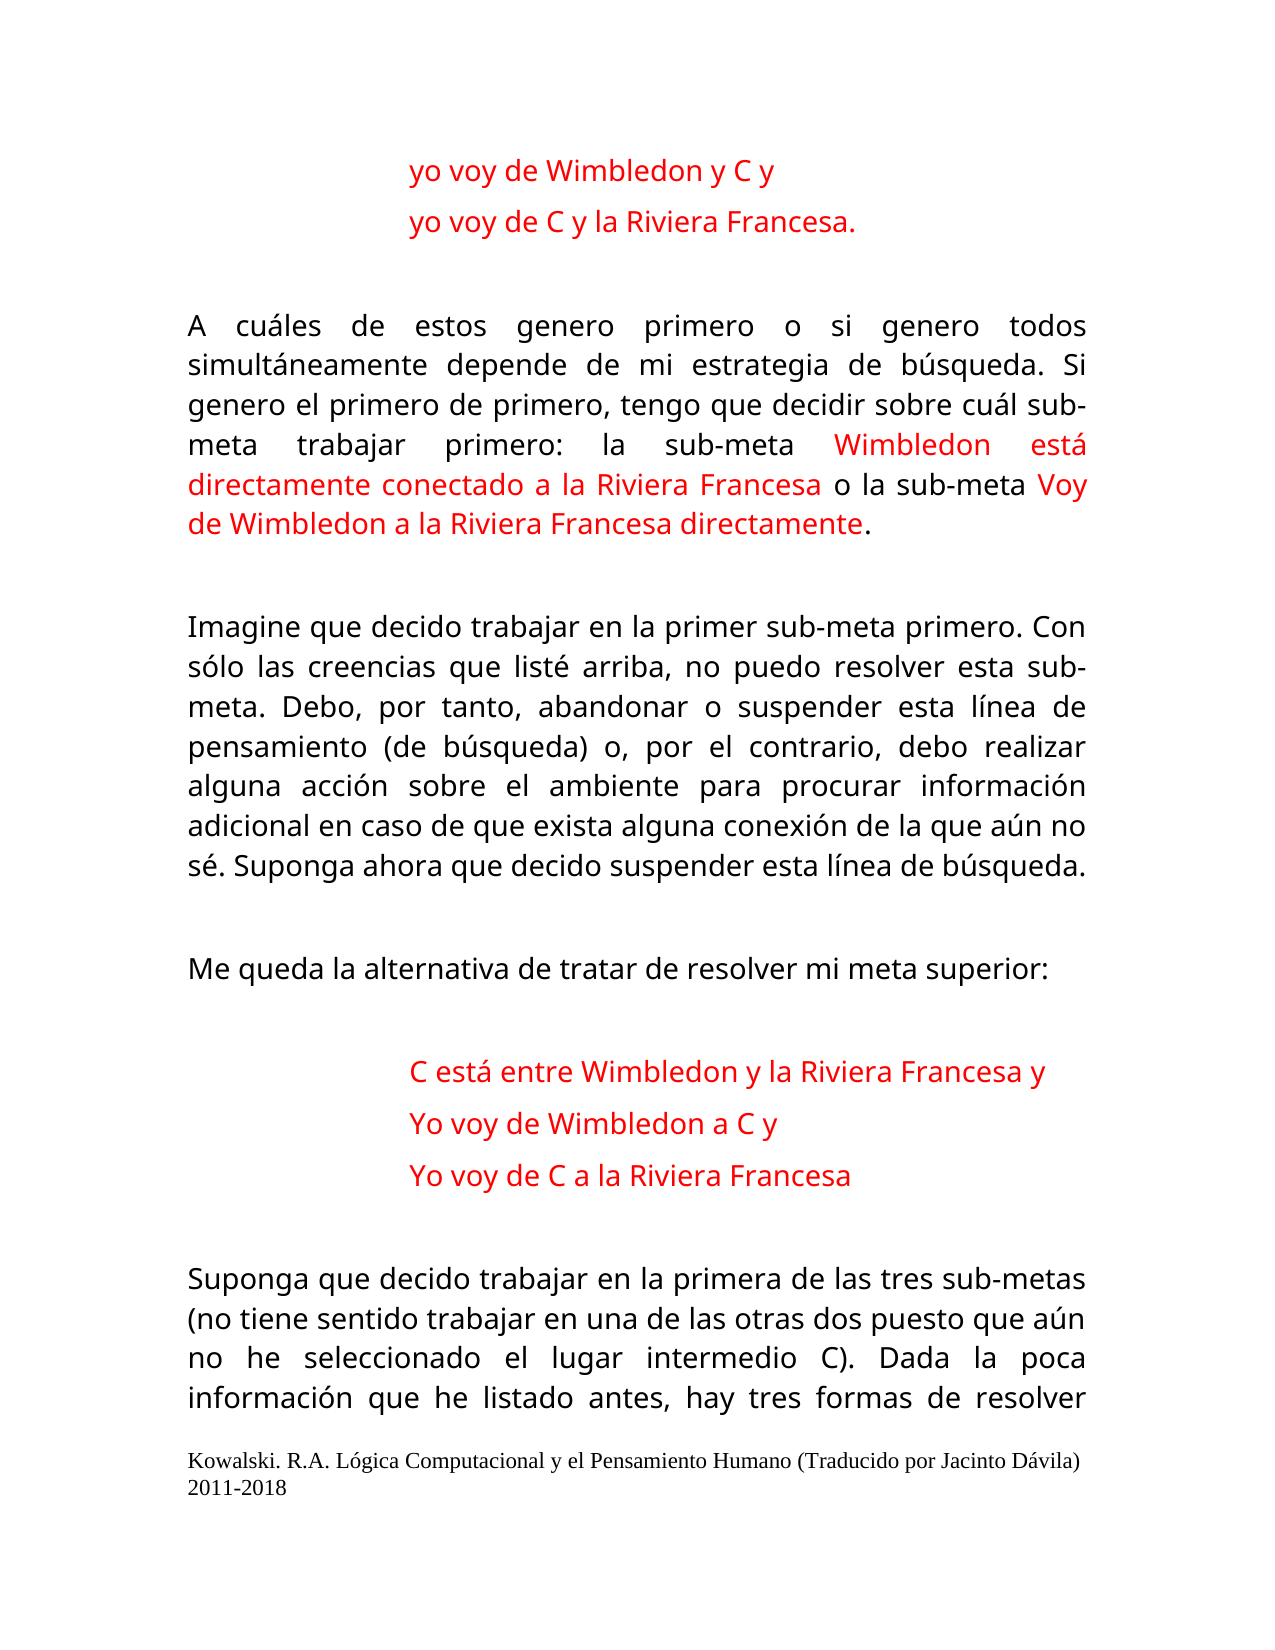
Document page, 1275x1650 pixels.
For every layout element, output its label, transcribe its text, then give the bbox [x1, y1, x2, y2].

text C está entre Wimbledon y la Riviera Francesa y [409, 1052, 1087, 1091]
text Yo voy de Wimbledon a C y [409, 1103, 1087, 1143]
text Yo voy de C a la Riviera Francesa [409, 1155, 1087, 1194]
text Suponga que decido trabajar en la primera de las tres sub-metas (no tiene sentido trabajar en una de las otras dos puesto que aún no he seleccionado el lugar intermedio C). Dada la poca información que he listado antes, hay tres formas de resolver [187, 1258, 1087, 1417]
text Me queda la alternativa de tratar de resolver mi meta superior: [187, 948, 1087, 988]
text A cuáles de estos genero primero o si genero todos simultáneamente depende de mi estrategia de búsqueda. Si genero el primero de primero, tengo que decidir sobre cuál sub-meta trabajar primero: la sub-meta Wimbledon está directamente conectado a la Riviera Francesa o la sub-meta Voy de Wimbledon a la Riviera Francesa directamente. [187, 305, 1087, 543]
text yo voy de C y la Riviera Francesa. [409, 202, 1087, 241]
text Imagine que decido trabajar en la primer sub-meta primero. Con sólo las creencias que listé arriba, no puedo resolver esta sub-meta. Debo, por tanto, abandonar o suspender esta línea de pensamiento (de búsqueda) o, por el contrario, debo realizar alguna acción sobre el ambiente para procurar información adicional en caso de que exista alguna conexión de la que aún no sé. Suponga ahora que decido suspender esta línea de búsqueda. [187, 607, 1087, 884]
text yo voy de Wimbledon y C y [409, 150, 1087, 190]
